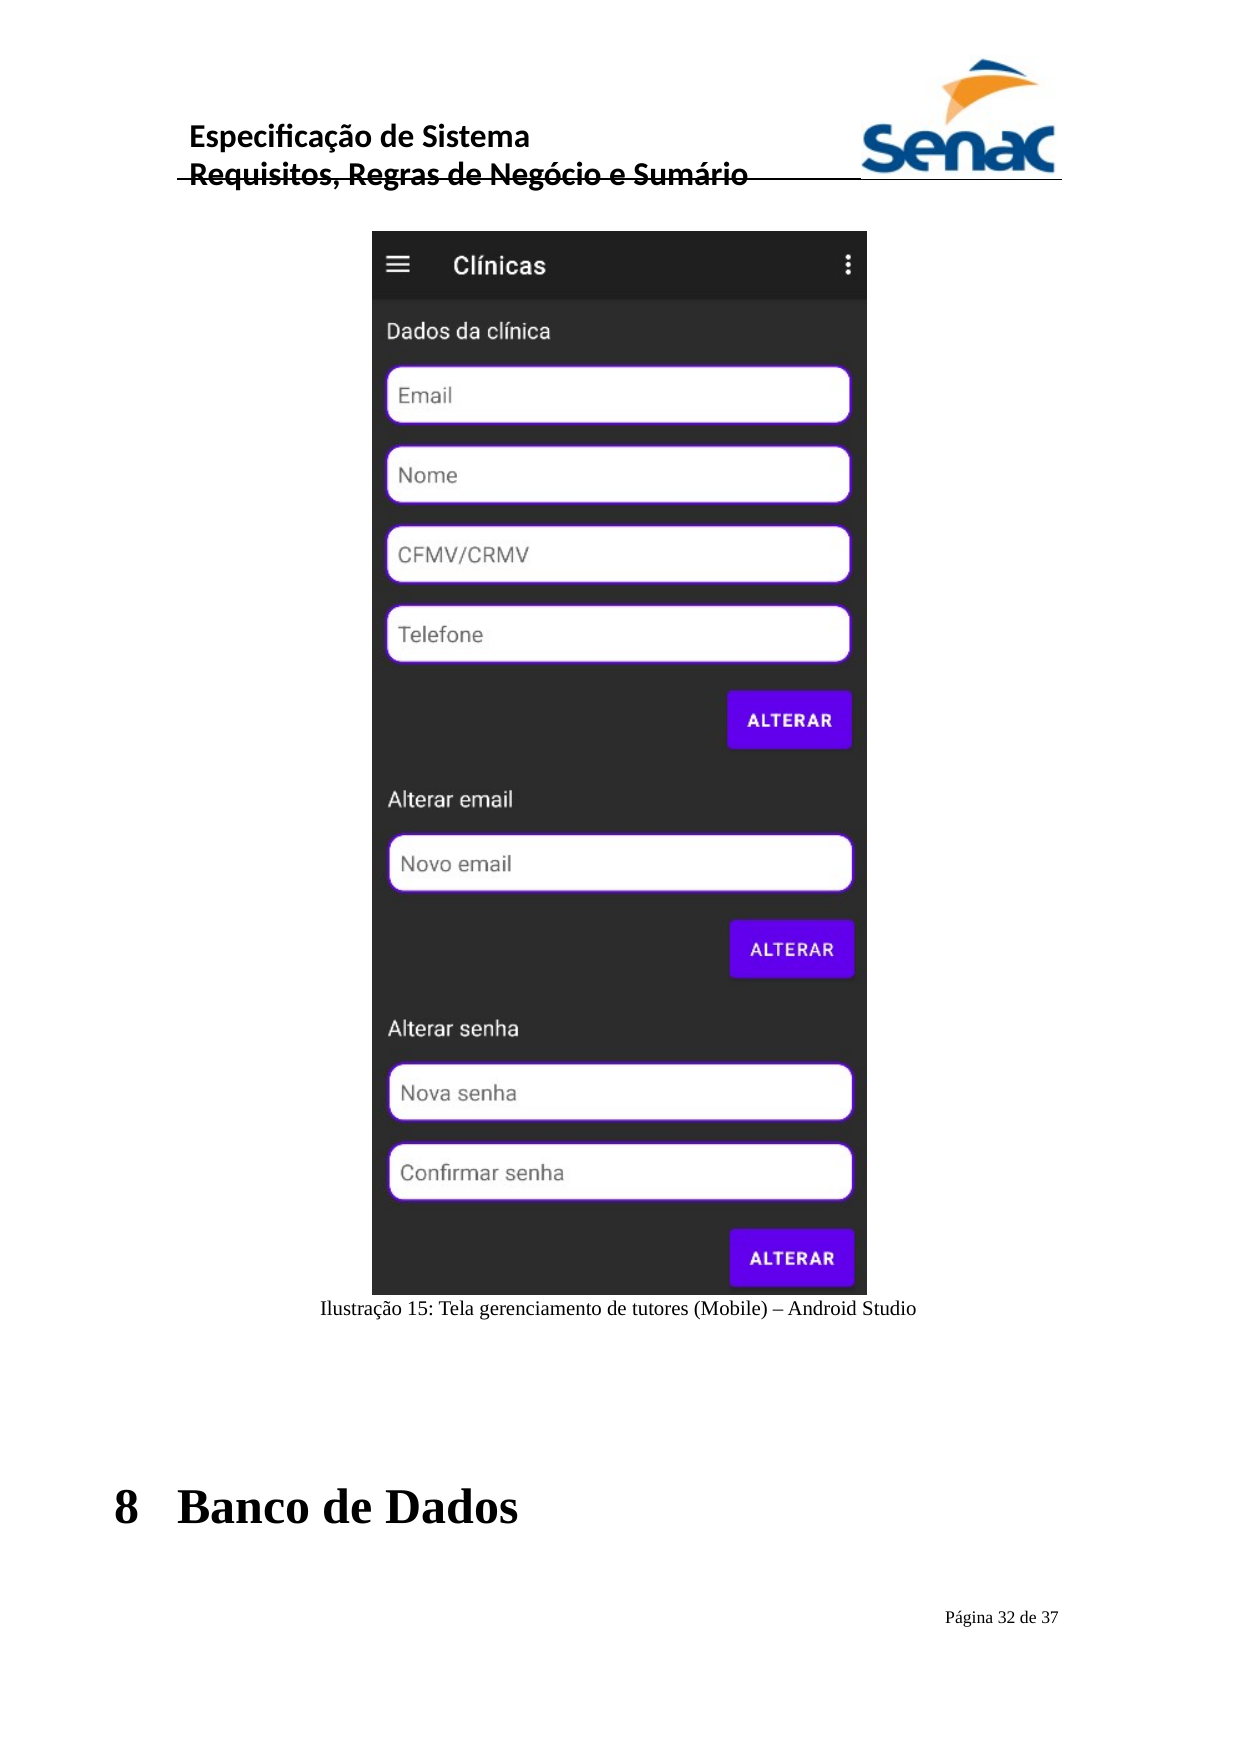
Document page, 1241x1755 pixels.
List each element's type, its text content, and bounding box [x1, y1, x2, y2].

list Banco de Dados [114, 1477, 1070, 1534]
text Ilustração 15: Tela gerenciamento de tutores (Mobile) – Android Studio [177, 1296, 922, 1320]
